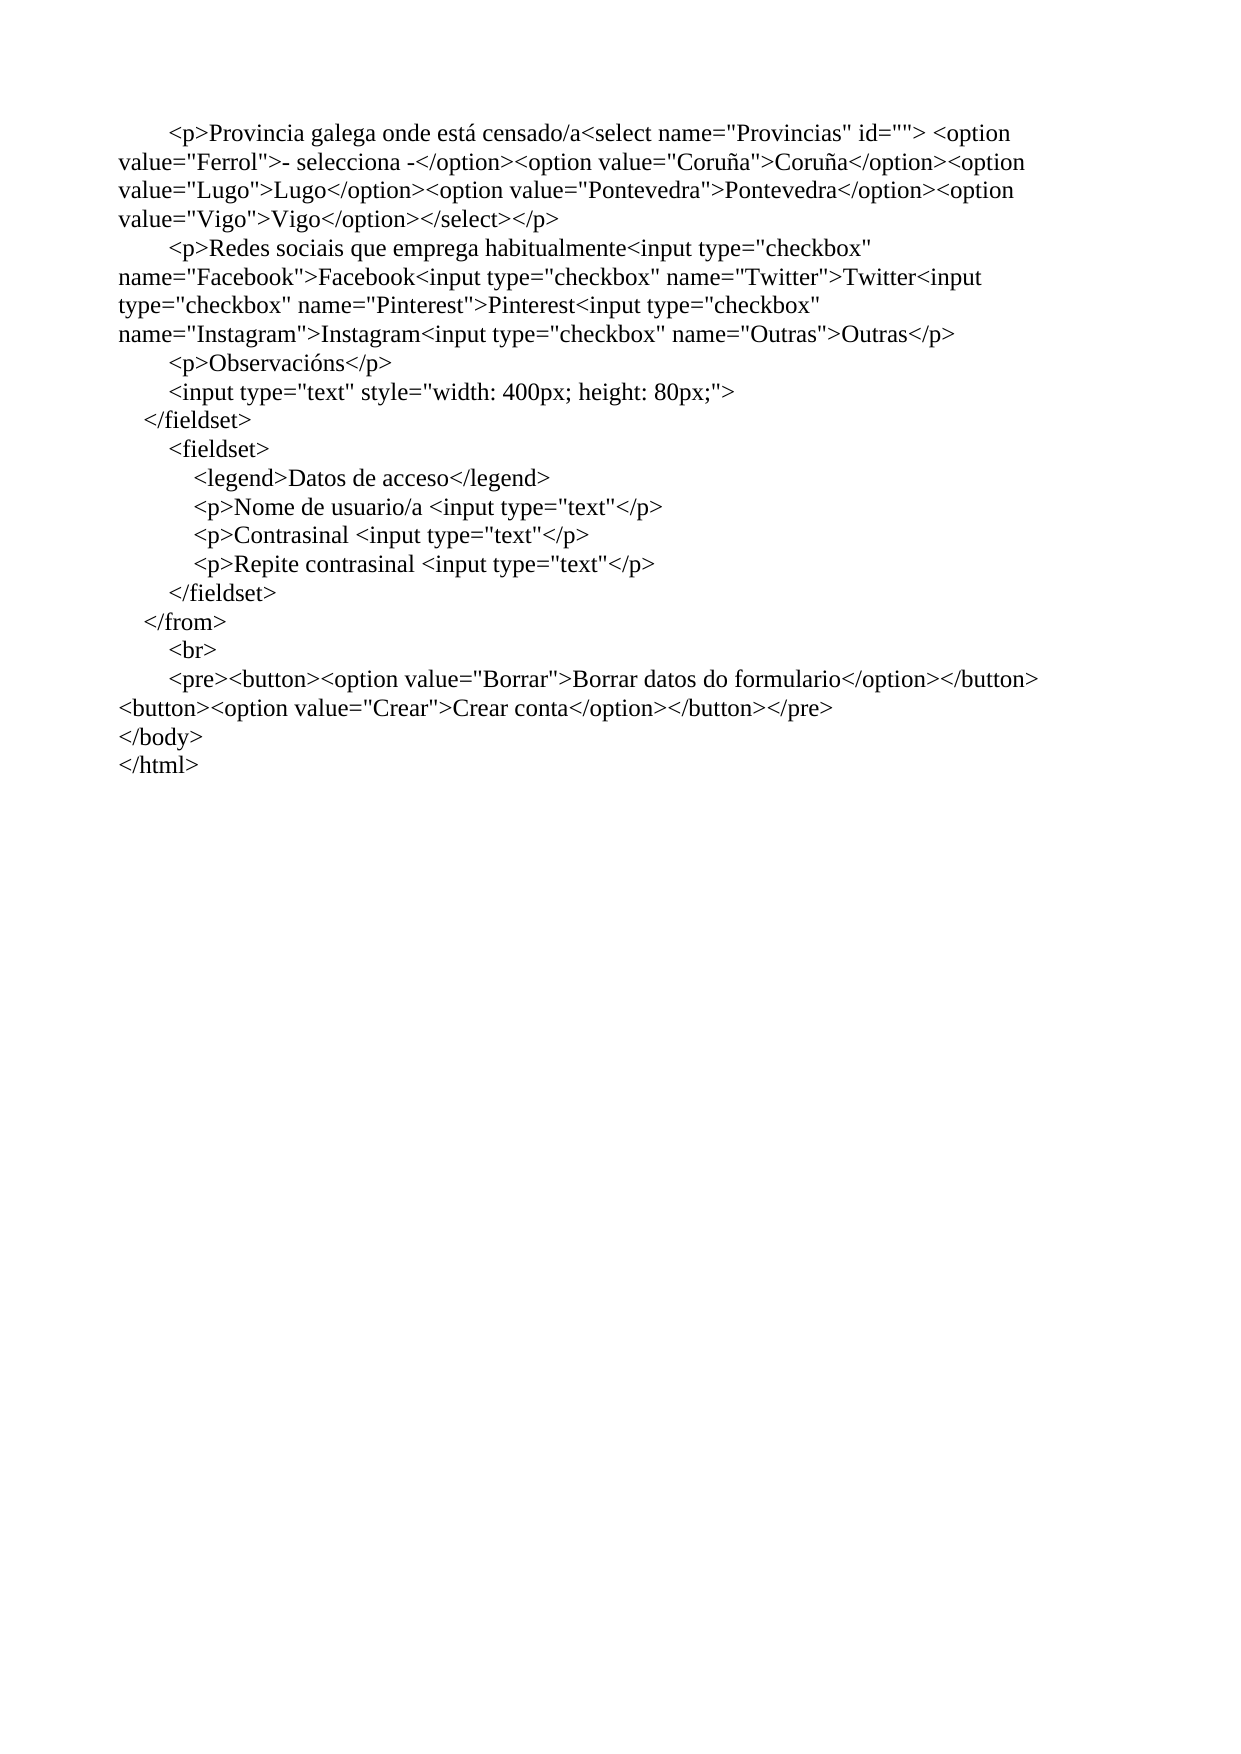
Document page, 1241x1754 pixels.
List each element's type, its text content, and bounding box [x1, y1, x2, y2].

text </html> [118, 751, 1122, 779]
text <p>Redes sociais que emprega habitualmente<input type="checkbox" name="Facebook">Facebook<input type="checkbox" name="Twitter">Twitter<input type="checkbox" name="Pinterest">Pinterest<input type="checkbox" name="Instagram">Instagram<input type="checkbox" name="Outras">Outras</p> [118, 233, 1122, 348]
text <pre><button><option value="Borrar">Borrar datos do formulario</option></button> <button><option value="Crear">Crear conta</option></button></pre> [118, 664, 1122, 722]
text <p>Repite contrasinal <input type="text"</p> [118, 549, 1122, 578]
text </from> [118, 607, 1122, 636]
text <input type="text" style="width: 400px; height: 80px;"> [118, 377, 1122, 406]
text <p>Observacións</p> [118, 348, 1122, 377]
text </fieldset> [118, 406, 1122, 434]
text </fieldset> [118, 578, 1122, 607]
text <p>Contrasinal <input type="text"</p> [118, 521, 1122, 549]
text <legend>Datos de acceso</legend> [118, 463, 1122, 492]
text <br> [118, 636, 1122, 664]
text </body> [118, 722, 1122, 751]
text <fieldset> [118, 434, 1122, 463]
text <p>Provincia galega onde está censado/a<select name="Provincias" id=""> <option value="Ferrol">- selecciona -</option><option value="Coruña">Coruña</option><option value="Lugo">Lugo</option><option value="Pontevedra">Pontevedra</option><option value="Vigo">Vigo</option></select></p> [118, 118, 1122, 233]
text <p>Nome de usuario/a <input type="text"</p> [118, 492, 1122, 521]
